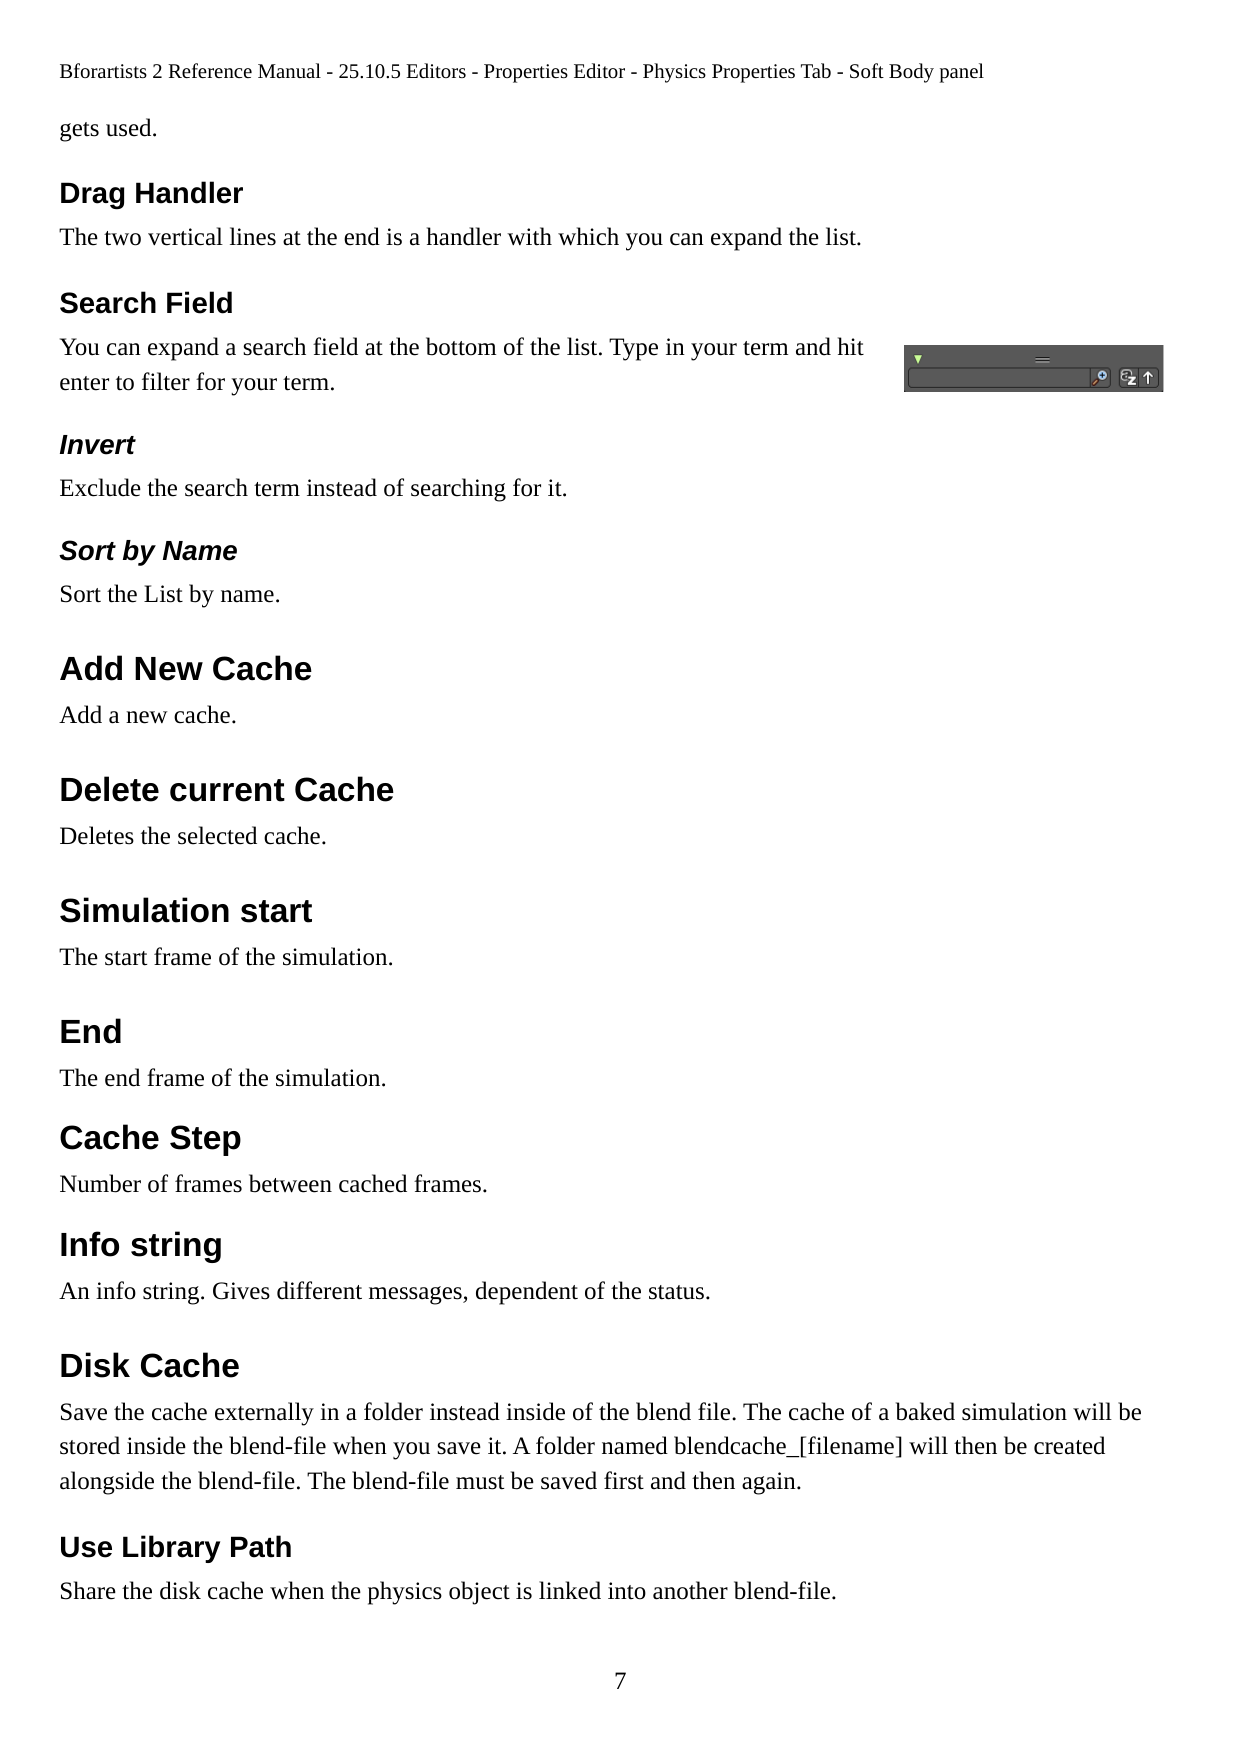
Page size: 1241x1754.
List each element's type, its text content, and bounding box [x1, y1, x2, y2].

subtitle End [59, 1012, 1181, 1050]
text Save the cache externally in a folder instead inside of the blend file. The cache of a baked simulation will be stored inside the blend-file when you save it. A folder named blendcache_[filename] will then be created alongside the blend-file. The blend-file must be saved first and then again. [59, 1397, 1181, 1494]
text You can expand a search field at the bottom of the list. Type in your term and hit enter to filter for your term. [59, 332, 1181, 396]
subtitle Sort by Name [59, 534, 1181, 566]
text The end frame of the simulation. [59, 1063, 1181, 1092]
subtitle Delete current Cache [59, 770, 1181, 808]
text gets used. [59, 113, 1181, 141]
subtitle Use Library Path [59, 1529, 1181, 1563]
text Share the disk cache when the physics object is linked into another blend-file. [59, 1576, 1181, 1604]
text Number of frames between cached frames. [59, 1169, 1181, 1198]
subtitle Cache Step [59, 1118, 1181, 1157]
text The two vertical lines at the end is a handler with which you can expand the list. [59, 222, 1181, 251]
picture [904, 345, 1164, 392]
subtitle Info string [59, 1225, 1181, 1263]
text Add a new cache. [59, 700, 1181, 728]
subtitle Invert [59, 428, 1181, 460]
text Deletes the selected cache. [59, 821, 1181, 849]
subtitle Disk Cache [59, 1346, 1181, 1384]
text An info string. Gives different messages, dependent of the status. [59, 1276, 1181, 1304]
subtitle Simulation start [59, 891, 1181, 929]
subtitle Add New Cache [59, 649, 1181, 687]
text Exclude the search term instead of searching for it. [59, 473, 1181, 502]
text The start frame of the simulation. [59, 942, 1181, 971]
subtitle Search Field [59, 286, 1181, 320]
subtitle Drag Handler [59, 176, 1181, 210]
text Sort the List by name. [59, 579, 1181, 607]
